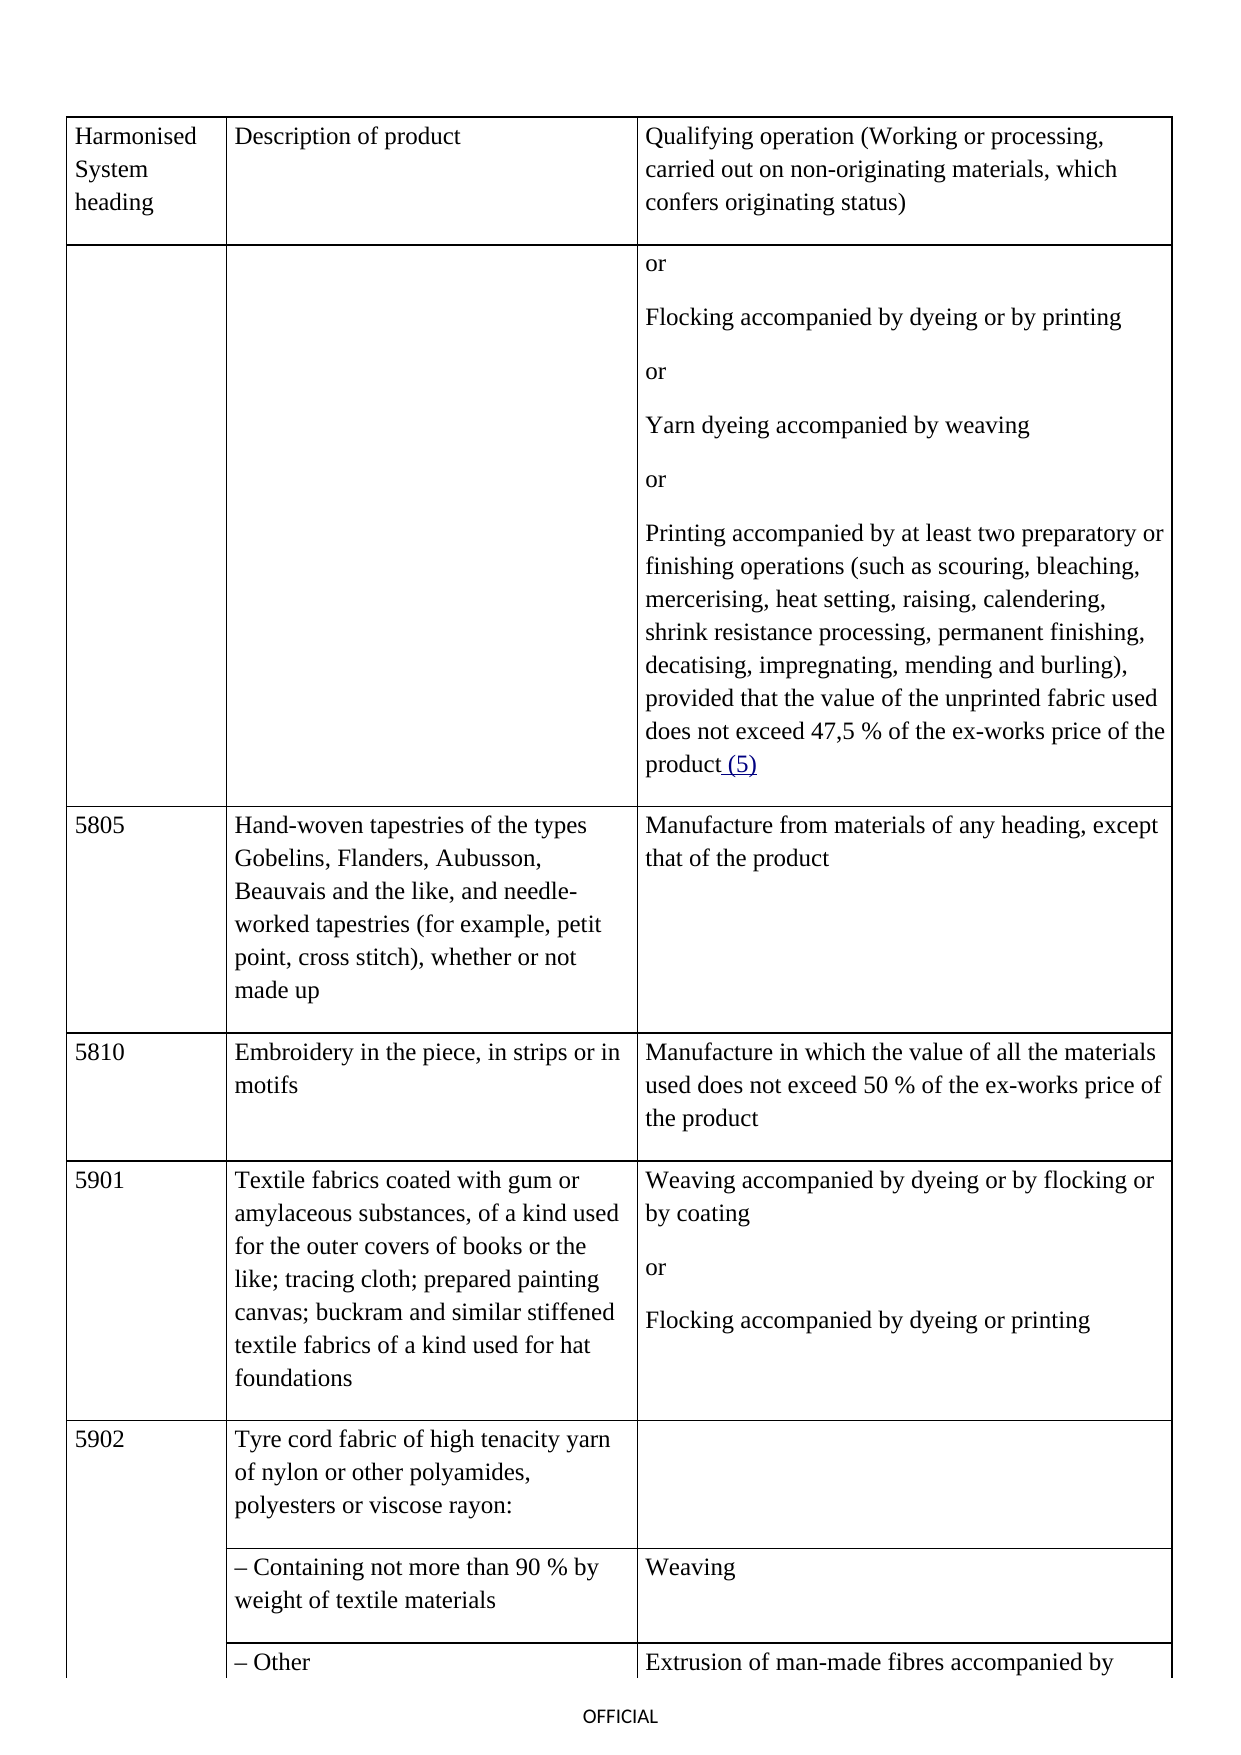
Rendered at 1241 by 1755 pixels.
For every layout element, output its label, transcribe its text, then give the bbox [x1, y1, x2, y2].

table_cell 5902 [67, 1421, 226, 1678]
table_header Description of product [227, 118, 637, 244]
table_cell Textile fabrics coated with gum or amylaceous substances, of a kind used for the outer covers of books or the like; tracing cloth; prepared painting canvas; buckram and similar stiffened textile fabrics of a kind used for hat foundations [227, 1162, 637, 1420]
table_cell Embroidery in the piece, in strips or in motifs [227, 1034, 637, 1160]
table_cell Weaving accompanied by dyeing or by flocking or by coating or Flocking accompanied by dyeing or printing [638, 1162, 1171, 1420]
table_cell – Containing not more than 90 % by weight of textile materials [227, 1549, 637, 1642]
table_cell 5810 [67, 1034, 226, 1160]
table_header Qualifying operation (Working or processing, carried out on non-originating materials, which confers originating status) [638, 118, 1171, 244]
table_cell Hand-woven tapestries of the types Gobelins, Flanders, Aubusson, Beauvais and the like, and needle-worked tapestries (for example, petit point, cross stitch), whether or not made up [227, 807, 637, 1032]
table_cell Tyre cord fabric of high tenacity yarn of nylon or other polyamides, polyesters or viscose rayon: [227, 1421, 637, 1547]
table_cell [638, 1421, 1171, 1547]
table_cell Extrusion of man-made fibres accompanied by [638, 1644, 1171, 1678]
table_cell 5805 [67, 807, 226, 1032]
table_cell Manufacture from materials of any heading, except that of the product [638, 807, 1171, 1032]
table_cell Manufacture in which the value of all the materials used does not exceed 50 % of the ex-works price of the product [638, 1034, 1171, 1160]
table_cell [67, 246, 226, 806]
table_header Harmonised System heading [67, 118, 226, 244]
table_cell or Flocking accompanied by dyeing or by printing or Yarn dyeing accompanied by weaving or Printing accompanied by at least two preparatory or finishing operations (such as scouring, bleaching, mercerising, heat setting, raising, calendering, shrink resistance processing, permanent finishing, decatising, impregnating, mending and burling), provided that the value of the unprinted fabric used does not exceed 47,5 % of the ex-works price of the product (5) [638, 246, 1171, 806]
table_cell – Other [227, 1644, 637, 1678]
table_cell Weaving [638, 1549, 1171, 1642]
table_cell [227, 246, 637, 806]
table_cell 5901 [67, 1162, 226, 1420]
